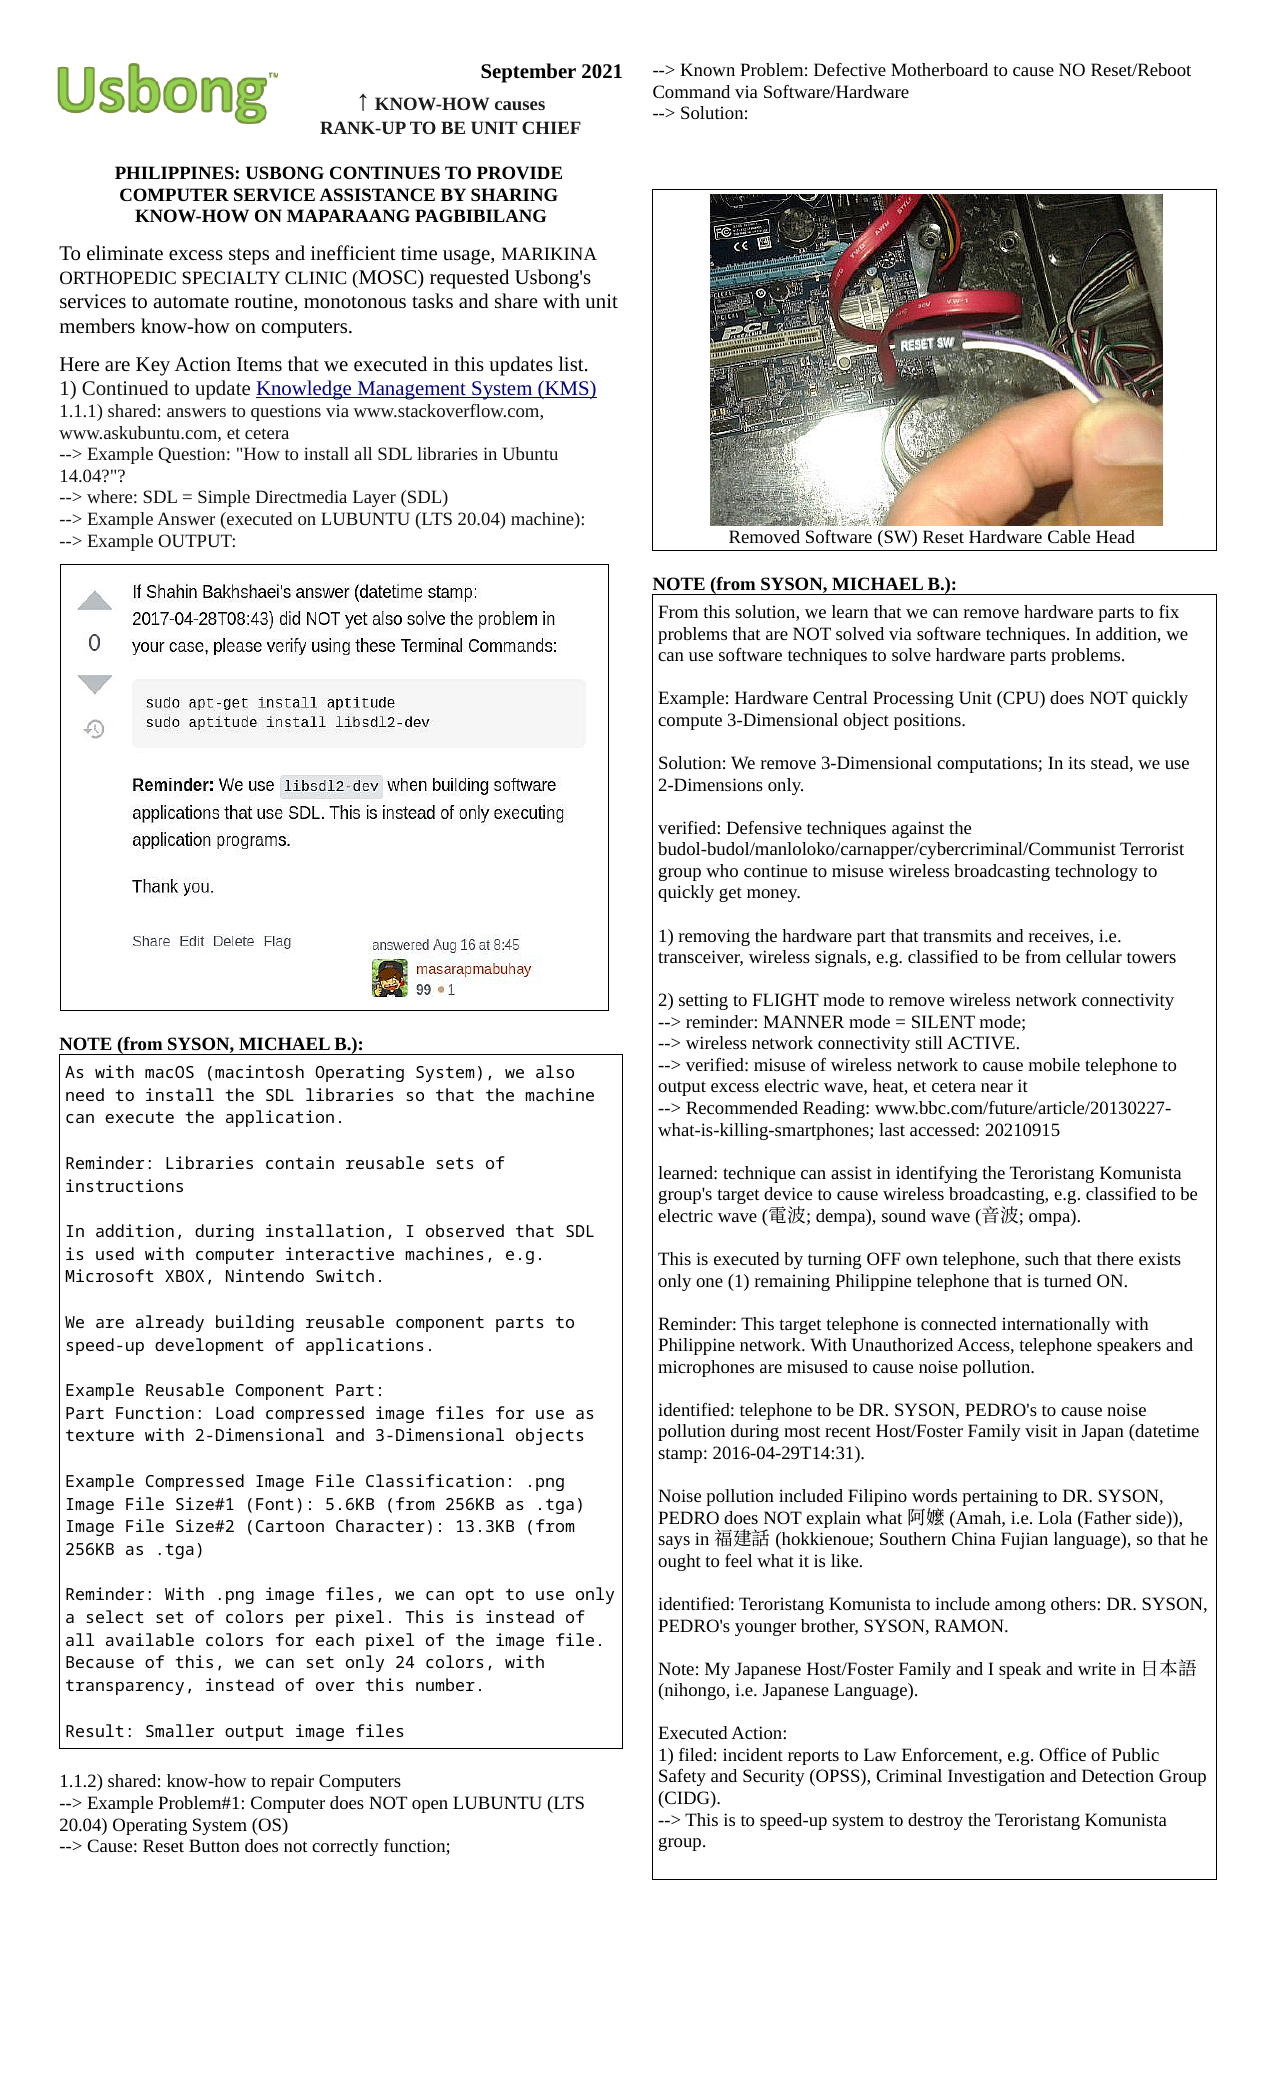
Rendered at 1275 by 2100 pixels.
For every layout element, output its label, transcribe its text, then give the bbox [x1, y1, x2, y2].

text PHILIPPINES: USBONG CONTINU​ES TO PROVIDE [59, 162, 623, 184]
text RANK-UP TO BE UNIT CHIEF [59, 117, 623, 138]
table_header As with macOS (macintosh Operating System), we also need to install the SDL libraries so that the machine can execute the application. Reminder: Libraries contain reusable sets of instructions In addition, during installation, I observed that SDL is used with computer interactive machines, e.g. Microsoft XBOX, Nintendo Switch. We are already building reusable component parts to speed-up development of applications. Example Reusable Component Part: Part Function: Load compressed image files for use as texture with 2-Dimensional and 3-Dimensional objects Example Compressed Image File Classification: .png Image File Size#1 (Font): 5.6KB (from 256KB as .tga) Image File Size#2 (Cartoon Character): 13.3KB (from 256KB as .tga) Reminder: With .png image files, we can opt to use only a select set of colors per pixel. This is instead of all available colors for each pixel of the image file. Because of this, we can set only 24 colors, with transparency, instead of over this number. Result: Smaller output image files [60, 1055, 622, 1748]
text September 2021 [59, 59, 623, 83]
text --> Example Answer (executed on LUBUNTU (LTS 20.04) machine): [59, 508, 623, 529]
picture [710, 194, 1163, 526]
text --> Example Problem#1: Computer does NOT open LUBUNTU (LTS 20.04) Operating System (OS) [59, 1792, 623, 1835]
text --> where: SDL = Simple Directmedia Layer (SDL) [59, 486, 623, 508]
text COMPUTER SERVICE ASSISTANCE BY SHARING [59, 184, 623, 205]
picture [63, 567, 606, 1007]
text Here are Key Action Items that we executed in this updates list. [59, 352, 623, 376]
text ↑ KNOW-HOW causes [278, 83, 623, 117]
text --> Cause: Reset Button does not correctly function; [59, 1835, 623, 1857]
text To eliminate excess steps and inefficient time usage, MARIKINA ORTHOPEDIC SPECIALTY CLINIC (MOSC) requested Usbong's services to automate routine, monotonous tasks and share with unit members know-how on computers. [59, 241, 623, 338]
text NOTE (from SYSON, MICHAEL B.): [59, 1032, 623, 1054]
picture [57, 63, 278, 124]
table_header From this solution, we learn that we can remove hardware parts to fix problems that are NOT solved via software techniques. In addition, we can use software techniques to solve hardware parts problems. Example: Hardware Central Processing Unit (CPU) does NOT quickly compute 3-Dimensional object positions. Solution: We remove 3-Dimensional computations; In its stead, we use 2-Dimensions only. verified: Defensive techniques against the budol-budol/manloloko/carnapper/cybercriminal/Communist Terrorist group who continue to misuse wireless broadcasting technology to quickly get money. 1) removing the hardware part that transmits and receives, i.e. transceiver, wireless signals, e.g. classified to be from cellular towers 2) setting to FLIGHT mode to remove wireless network connectivity --> reminder: MANNER mode = SILENT mode; --> wireless network connectivity still ACTIVE. --> verified: misuse of wireless network to cause mobile telephone to output excess electric wave, heat, et cetera near it --> Recommended Reading: www.bbc.com/future/article/20130227-what-is-killing-smartphones; last accessed: 20210915 learned: technique can assist in identifying the Teroristang Komunista group's target device to cause wireless broadcasting, e.g. classified to be electric wave (電波; dempa), sound wave (音波; ompa). This is executed by turning OFF own telephone, such that there exists only one (1) remaining Philippine telephone that is turned ON. Reminder: This target telephone is connected internationally with Philippine network. With Unauthorized Access, telephone speakers and microphones are misused to cause noise pollution. identified: telephone to be DR. SYSON, PEDRO's to cause noise pollution during most recent Host/Foster Family visit in Japan (datetime stamp: 2016-04-29T14:31). Noise pollution included Filipino words pertaining to DR. SYSON, PEDRO does NOT explain what 阿嬤 (Amah, i.e. Lola (Father side)), says in 福建話 (hokkienoue; Southern China Fujian language), so that he ought to feel what it is like. identified: Teroristang Komunista to include among others: DR. SYSON, PEDRO's younger brother, SYSON, RAMON. Note: My Japanese Host/Foster Family and I speak and write in 日本語 (nihongo, i.e. Japanese Language). Executed Action: 1) filed: incident reports to Law Enforcement, e.g. Office of Public Safety and Security (OPSS), Criminal Investigation and Detection Group (CIDG). --> This is to speed-up system to destroy the Teroristang Komunista group. [653, 595, 1216, 1879]
text NOTE (from SYSON, MICHAEL B.): [652, 573, 1216, 594]
text KNOW-HOW ON MAPARAANG PAGBIBILANG [59, 205, 623, 227]
text --> Example OUTPUT: [59, 529, 623, 551]
text --> Solution: [652, 102, 1216, 124]
text --> Example Question: "How to install all SDL libraries in Ubuntu 14.04?"? [59, 443, 623, 486]
text --> Known Problem: Defective Motherboard to cause NO Reset/Reboot Command via Software/Hardware [652, 59, 1216, 102]
text 1.1.2) shared: know-how to repair Computers [59, 1770, 623, 1792]
text 1) Continued to update Knowledge Management System (KMS) [59, 376, 623, 400]
table_header Removed Software (SW) Reset Hardware Cable Head [653, 190, 1216, 550]
text 1.1.1) shared: answers to questions via www.stackoverflow.com, www.askubuntu.com, et cetera [59, 400, 623, 443]
